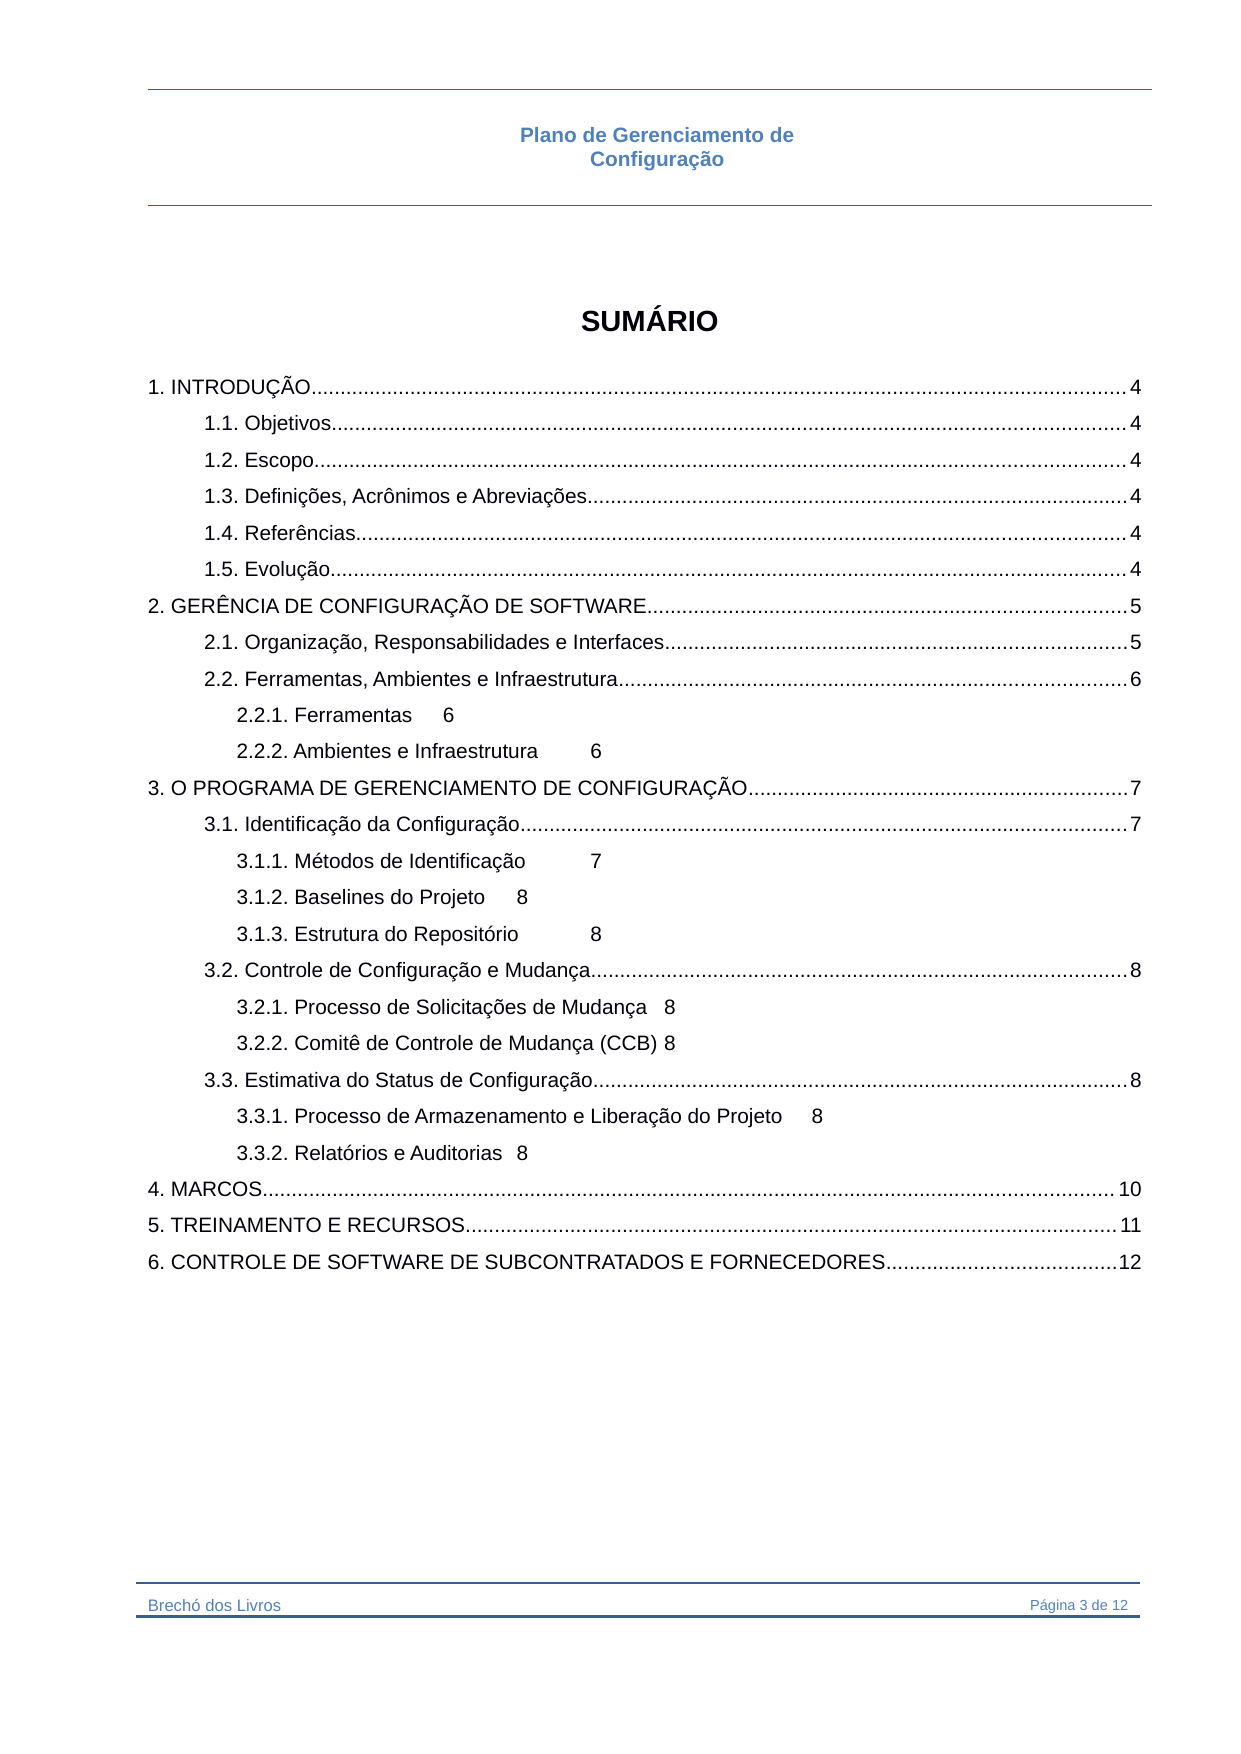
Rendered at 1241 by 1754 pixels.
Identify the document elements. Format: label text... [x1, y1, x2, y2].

text 1.3. Definições, Acrônimos e Abreviações 4 [204, 484, 1152, 508]
text 1. Introdução 4 [148, 375, 1152, 399]
text 6. Controle de Software de Subcontratados e Fornecedores 12 [148, 1250, 1152, 1274]
text 3.2.1. Processo de Solicitações de Mudança 8 [236, 994, 1152, 1018]
text 3. o programa de gerenciamento de configuração 7 [148, 776, 1152, 800]
title SUMÁRIO [148, 304, 1152, 337]
text 3.3. Estimativa do Status de Configuração 8 [204, 1067, 1152, 1091]
text 2.2.2. Ambientes e Infraestrutura 6 [236, 739, 1152, 763]
text 1.5. Evolução 4 [204, 557, 1152, 581]
text 3.2. Controle de Configuração e Mudança 8 [204, 958, 1152, 982]
text 2.2. Ferramentas, Ambientes e Infraestrutura 6 [204, 666, 1152, 690]
text 3.2.2. Comitê de Controle de Mudança (CCB) 8 [236, 1031, 1152, 1055]
text 3.3.1. Processo de Armazenamento e Liberação do Projeto 8 [236, 1104, 1152, 1128]
text 3.3.2. Relatórios e Auditorias 8 [236, 1140, 1152, 1164]
text 3.1.2. Baselines do Projeto 8 [236, 885, 1152, 909]
text 4. Marcos 10 [148, 1177, 1152, 1201]
text 2.1. Organização, Responsabilidades e Interfaces 5 [204, 630, 1152, 654]
text 1.2. Escopo 4 [204, 448, 1152, 472]
text 1.4. Referências 4 [204, 521, 1152, 544]
text 3.1. Identificação da Configuração 7 [204, 812, 1152, 836]
text 3.1.3. Estrutura do Repositório 8 [236, 922, 1152, 946]
text 3.1.1. Métodos de Identificação 7 [236, 849, 1152, 873]
text 5. Treinamento e Recursos 11 [148, 1213, 1152, 1237]
text 1.1. Objetivos 4 [204, 411, 1152, 435]
text 2. Gerência de Configuração de Software 5 [148, 593, 1152, 617]
text 2.2.1. Ferramentas 6 [236, 703, 1152, 727]
